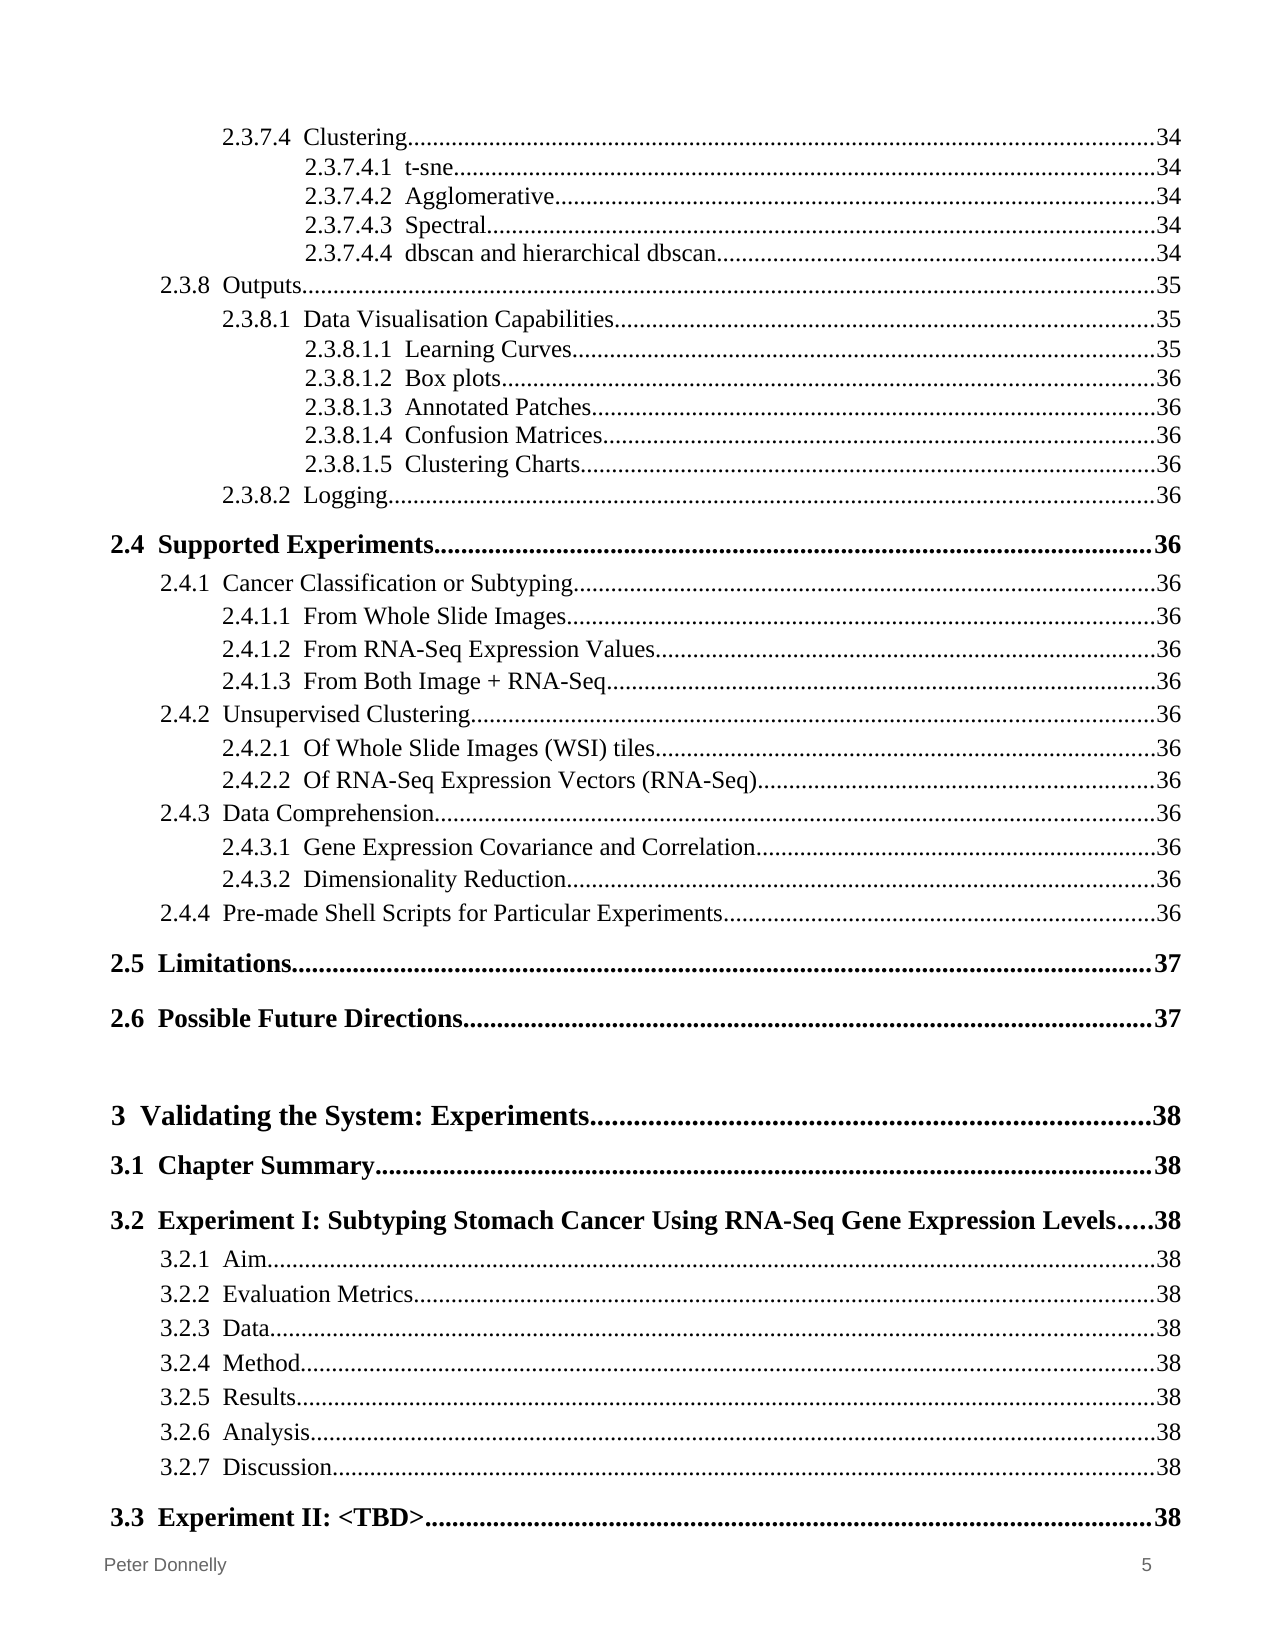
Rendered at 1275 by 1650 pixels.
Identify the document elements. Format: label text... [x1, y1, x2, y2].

text 2.3.8.1.2 Box plots 36 [298, 363, 1181, 392]
text 2.3.7.4.4 dbscan and hierarchical dbscan 34 [298, 238, 1181, 267]
text 2.6 Possible Future Directions 37 [103, 1002, 1181, 1033]
text 2.4.1.3 From Both Image + RNA-Seq 36 [216, 666, 1181, 695]
text 2.4.1.2 From RNA-Seq Expression Values 36 [216, 634, 1181, 662]
text 2.4.2.2 Of RNA-Seq Expression Vectors (RNA-Seq) 36 [216, 765, 1181, 794]
text 3.2.7 Discussion 38 [154, 1452, 1181, 1480]
text 2.4.1.1 From Whole Slide Images 36 [216, 601, 1181, 630]
text 2.3.8.1.1 Learning Curves 35 [298, 334, 1181, 363]
text 3.2 Experiment I: Subtyping Stomach Cancer Using RNA-Seq Gene Expression Levels 38 [103, 1204, 1181, 1235]
text 2.4.3.1 Gene Expression Covariance and Correlation 36 [216, 832, 1181, 861]
text 3.2.2 Evaluation Metrics 38 [154, 1279, 1181, 1307]
text 2.3.7.4.1 t-sne 34 [298, 152, 1181, 181]
text 2.3.8.1 Data Visualisation Capabilities 35 [216, 304, 1181, 332]
text 3.3 Experiment II: <TBD> 38 [103, 1501, 1181, 1532]
text 2.3.8.2 Logging 36 [216, 480, 1181, 508]
text 2.3.8 Outputs 35 [154, 270, 1181, 299]
text 3.2.6 Analysis 38 [154, 1417, 1181, 1446]
text 3.2.3 Data 38 [154, 1313, 1181, 1342]
text 2.4 Supported Experiments 36 [103, 528, 1181, 559]
text 2.3.8.1.4 Confusion Matrices 36 [298, 420, 1181, 449]
text 2.4.2.1 Of Whole Slide Images (WSI) tiles 36 [216, 733, 1181, 762]
text 3 Validating the System: Experiments 38 [103, 1098, 1181, 1132]
text 2.3.8.1.3 Annotated Patches 36 [298, 392, 1181, 420]
text 2.3.7.4.3 Spectral 34 [298, 210, 1181, 238]
text 2.5 Limitations 37 [103, 947, 1181, 978]
text 3.2.4 Method 38 [154, 1348, 1181, 1377]
text 2.4.2 Unsupervised Clustering 36 [154, 699, 1181, 728]
text 3.2.5 Results 38 [154, 1382, 1181, 1411]
text 2.4.3 Data Comprehension 36 [154, 798, 1181, 827]
text 3.1 Chapter Summary 38 [103, 1149, 1181, 1180]
text 2.4.3.2 Dimensionality Reduction 36 [216, 864, 1181, 893]
text 2.3.8.1.5 Clustering Charts 36 [298, 449, 1181, 478]
text 2.4.1 Cancer Classification or Subtyping 36 [154, 568, 1181, 597]
text 2.3.7.4 Clustering 34 [216, 122, 1181, 151]
text 2.3.7.4.2 Agglomerative 34 [298, 181, 1181, 210]
text 2.4.4 Pre-made Shell Scripts for Particular Experiments 36 [154, 898, 1181, 926]
text 3.2.1 Aim 38 [154, 1244, 1181, 1273]
